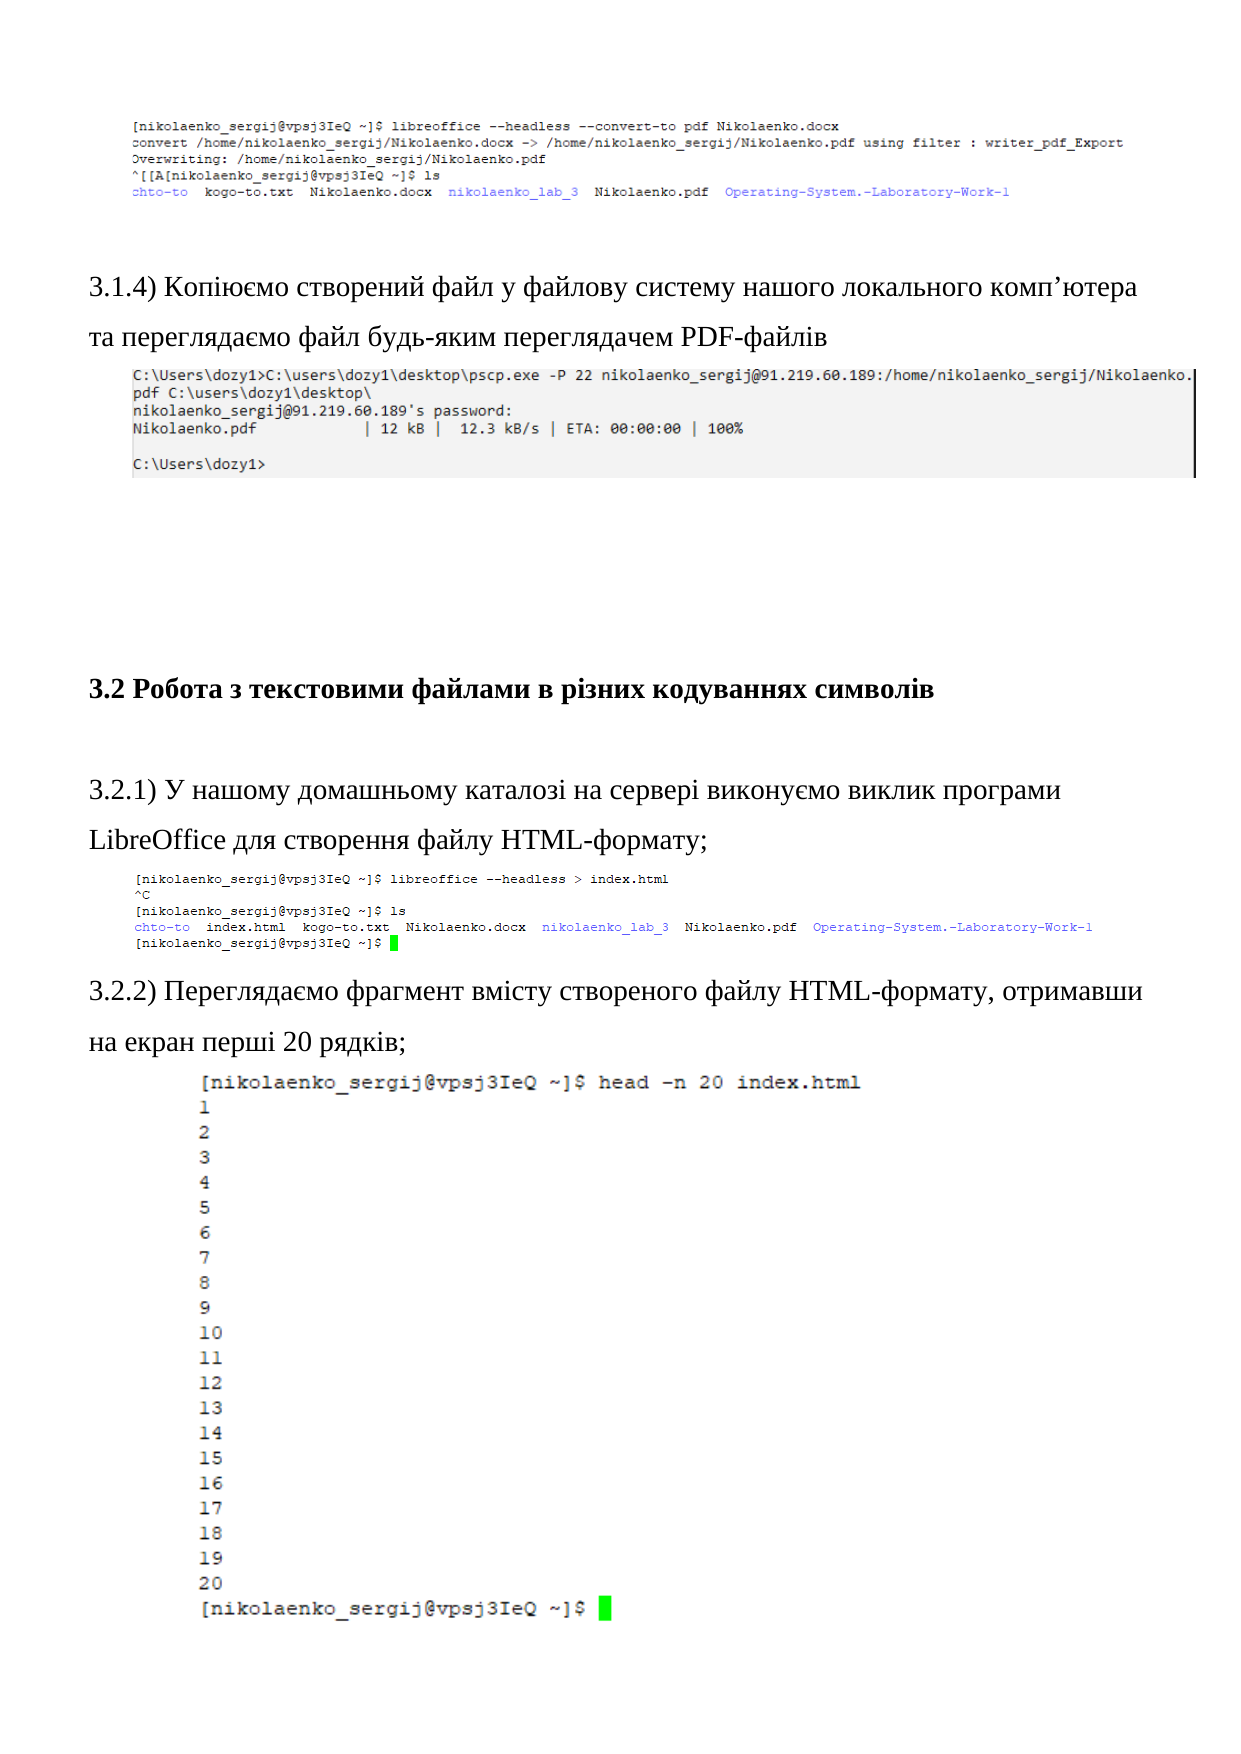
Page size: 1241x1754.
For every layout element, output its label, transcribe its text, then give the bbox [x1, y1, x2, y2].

text 3.1.4) Копіюємо створений файл у файлову систему нашого локального комп’ютера та переглядаємо файл будь-яким переглядачем PDF-файлів [88, 269, 1152, 353]
picture [132, 118, 1196, 201]
picture [132, 369, 1196, 478]
picture [132, 872, 1196, 959]
text 3.2.2) Переглядаємо фрагмент вмісту створеного файлу HTML-формату, отримавши на екран перші 20 рядків; [88, 973, 1152, 1057]
picture [197, 1074, 1131, 1632]
text 3.2.1) У нашому домашньому каталозі на сервері виконуємо виклик програми LibreOffice для створення файлу HTML-формату; [88, 772, 1152, 856]
text 3.2 Робота з текстовими файлами в різних кодуваннях символів [88, 672, 1152, 705]
